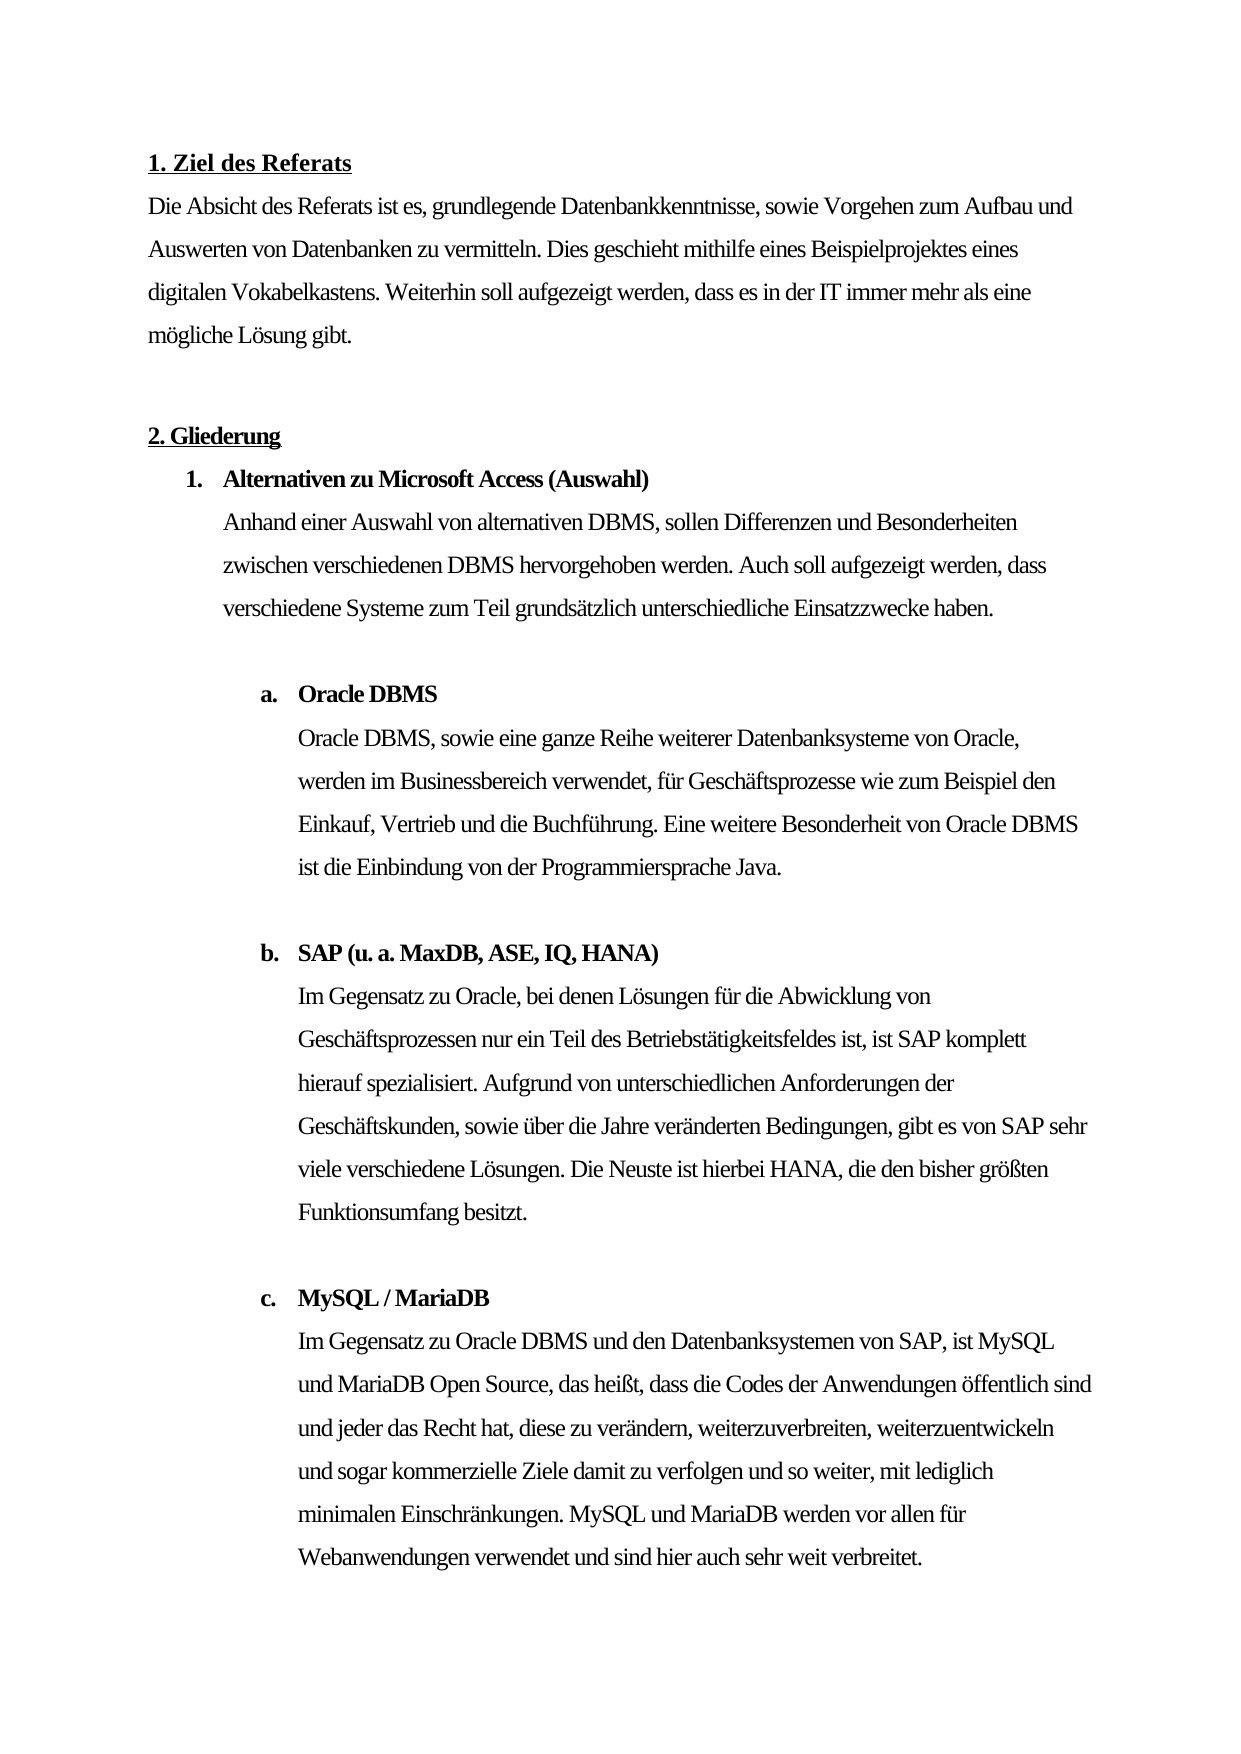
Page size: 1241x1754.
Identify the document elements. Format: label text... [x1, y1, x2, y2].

list Oracle DBMS Oracle DBMS, sowie eine ganze Reihe weiterer Datenbanksysteme von Oracle, werden im Businessbereich verwendet, für Geschäftsprozesse wie zum Beispiel den Einkauf, Vertrieb und die Buchführung. Eine weitere Besonderheit von Oracle DBMS ist die Einbindung von der Programmiersprache Java. [260, 679, 1093, 924]
text 1. Ziel des Referats [148, 148, 1093, 176]
list Alternativen zu Microsoft Access (Auswahl) Anhand einer Auswahl von alternativen DBMS, sollen Differenzen und Besonderheiten zwischen verschiedenen DBMS hervorgehoben werden. Auch soll aufgezeigt werden, dass verschiedene Systeme zum Teil grundsätzlich unterschiedliche Einsatzzwecke haben. [185, 464, 1093, 665]
text 2. Gliederung [148, 421, 1093, 449]
text Die Absicht des Referats ist es, grundlegende Datenbankkenntnisse, sowie Vorgehen zum Aufbau und Auswerten von Datenbanken zu vermitteln. Dies geschieht mithilfe eines Beispielprojektes eines digitalen Vokabelkastens. Weiterhin soll aufgezeigt werden, dass es in der IT immer mehr als eine mögliche Lösung gibt. [148, 191, 1093, 349]
list SAP (u. a. MaxDB, ASE, IQ, HANA) Im Gegensatz zu Oracle, bei denen Lösungen für die Abwicklung von Geschäftsprozessen nur ein Teil des Betriebstätigkeitsfeldes ist, ist SAP komplett hierauf spezialisiert. Aufgrund von unterschiedlichen Anforderungen der Geschäftskunden, sowie über die Jahre veränderten Bedingungen, gibt es von SAP sehr viele verschiedene Lösungen. Die Neuste ist hierbei HANA, die den bisher größten Funktionsumfang besitzt. [260, 938, 1093, 1269]
list MySQL / MariaDB Im Gegensatz zu Oracle DBMS und den Datenbanksystemen von SAP, ist MySQL und MariaDB Open Source, das heißt, dass die Codes der Anwendungen öffentlich sind und jeder das Recht hat, diese zu verändern, weiterzuverbreiten, weiterzuentwickeln und sogar kommerzielle Ziele damit zu verfolgen und so weiter, mit lediglich minimalen Einschränkungen. MySQL und MariaDB werden vor allen für Webanwendungen verwendet und sind hier auch sehr weit verbreitet. [260, 1283, 1093, 1614]
